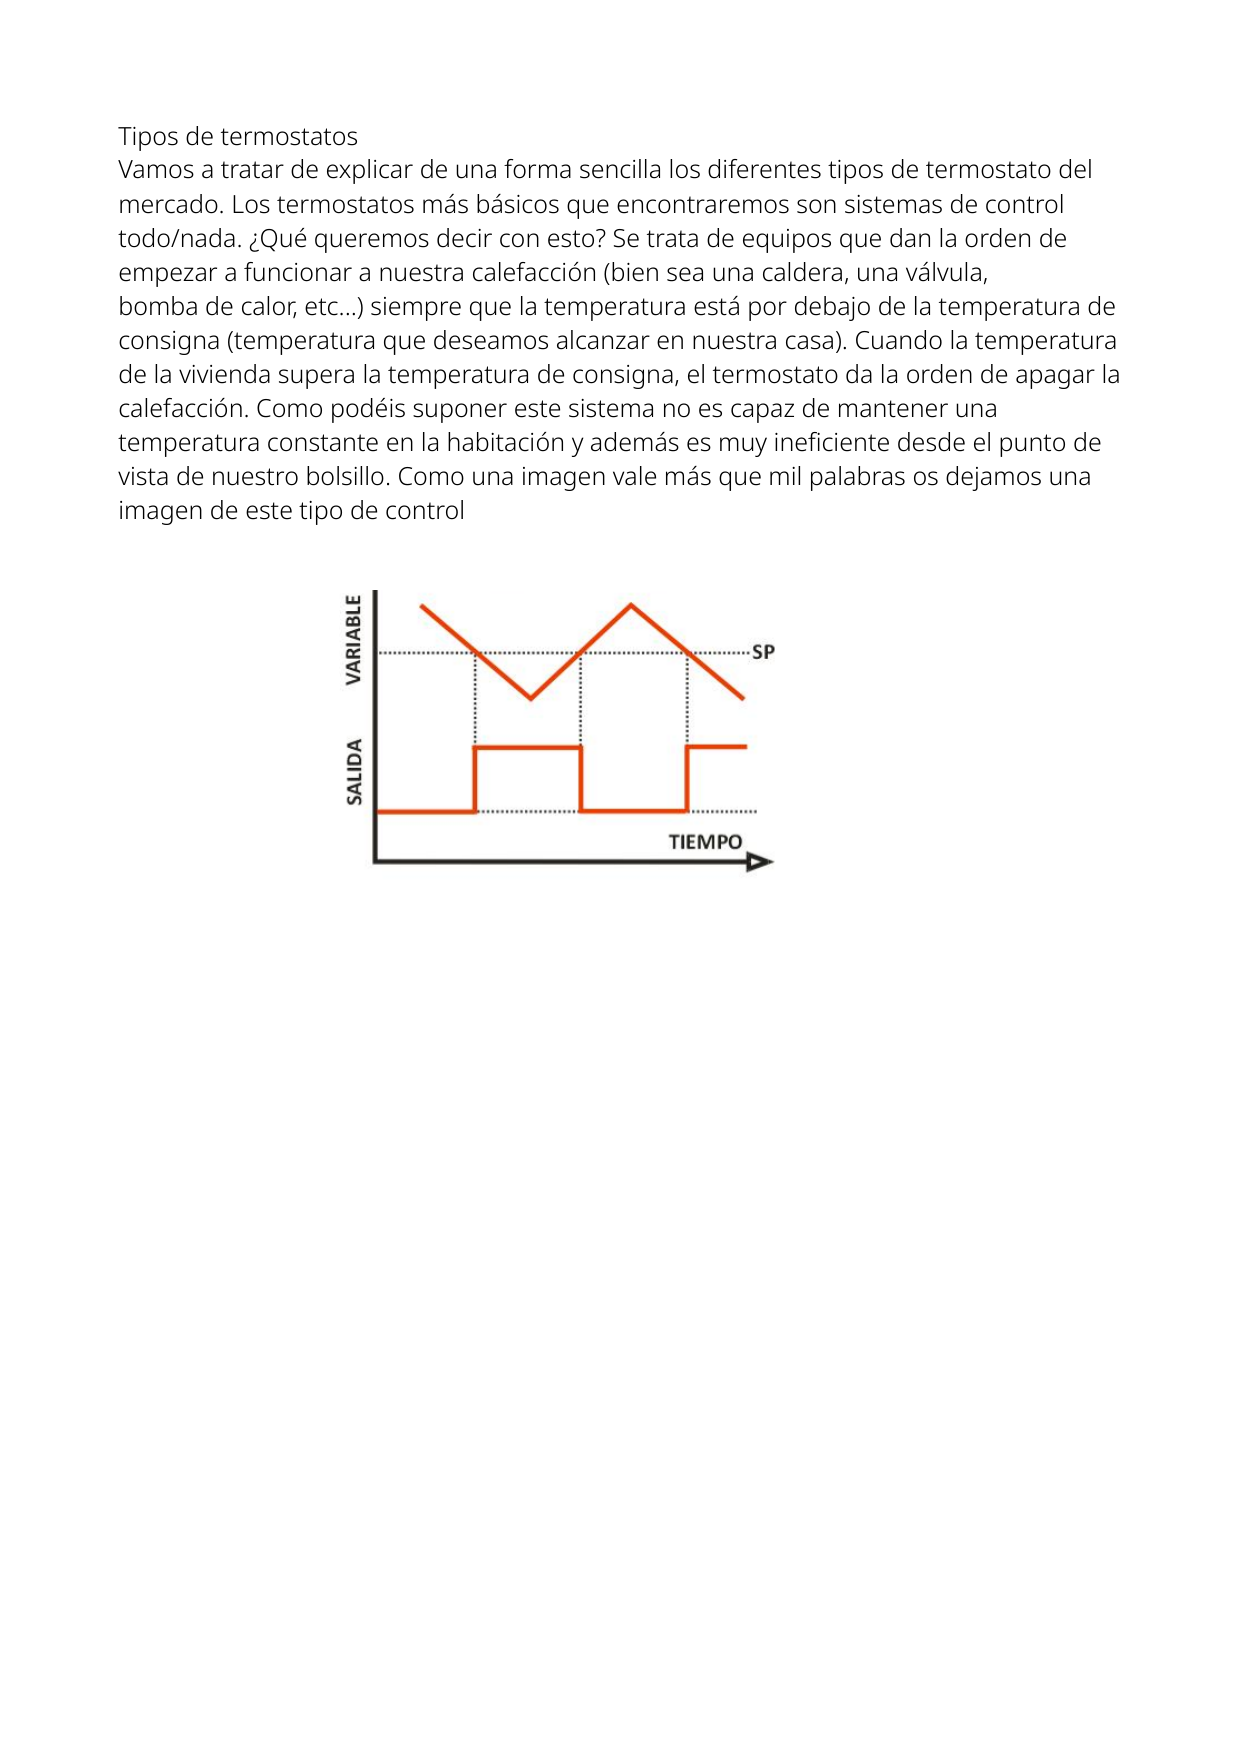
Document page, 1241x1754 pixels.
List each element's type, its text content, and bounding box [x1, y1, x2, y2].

picture [339, 590, 808, 887]
text Vamos a tratar de explicar de una forma sencilla los diferentes tipos de termostato del mercado. Los termostatos más básicos que encontraremos son sistemas de control todo/nada. ¿Qué queremos decir con esto? Se trata de equipos que dan la orden de empezar a funcionar a nuestra calefacción (bien sea una caldera, una válvula, [118, 152, 1122, 288]
text Tipos de termostatos [118, 118, 1122, 152]
text bomba de calor, etc...) siempre que la temperatura está por debajo de la temperatura de consigna (temperatura que deseamos alcanzar en nuestra casa). Cuando la temperatura de la vivienda supera la temperatura de consigna, el termostato da la orden de apagar la calefacción. Como podéis suponer este sistema no es capaz de mantener una temperatura constante en la habitación y además es muy ineficiente desde el punto de vista de nuestro bolsillo. Como una imagen vale más que mil palabras os dejamos una imagen de este tipo de control [118, 288, 1122, 527]
